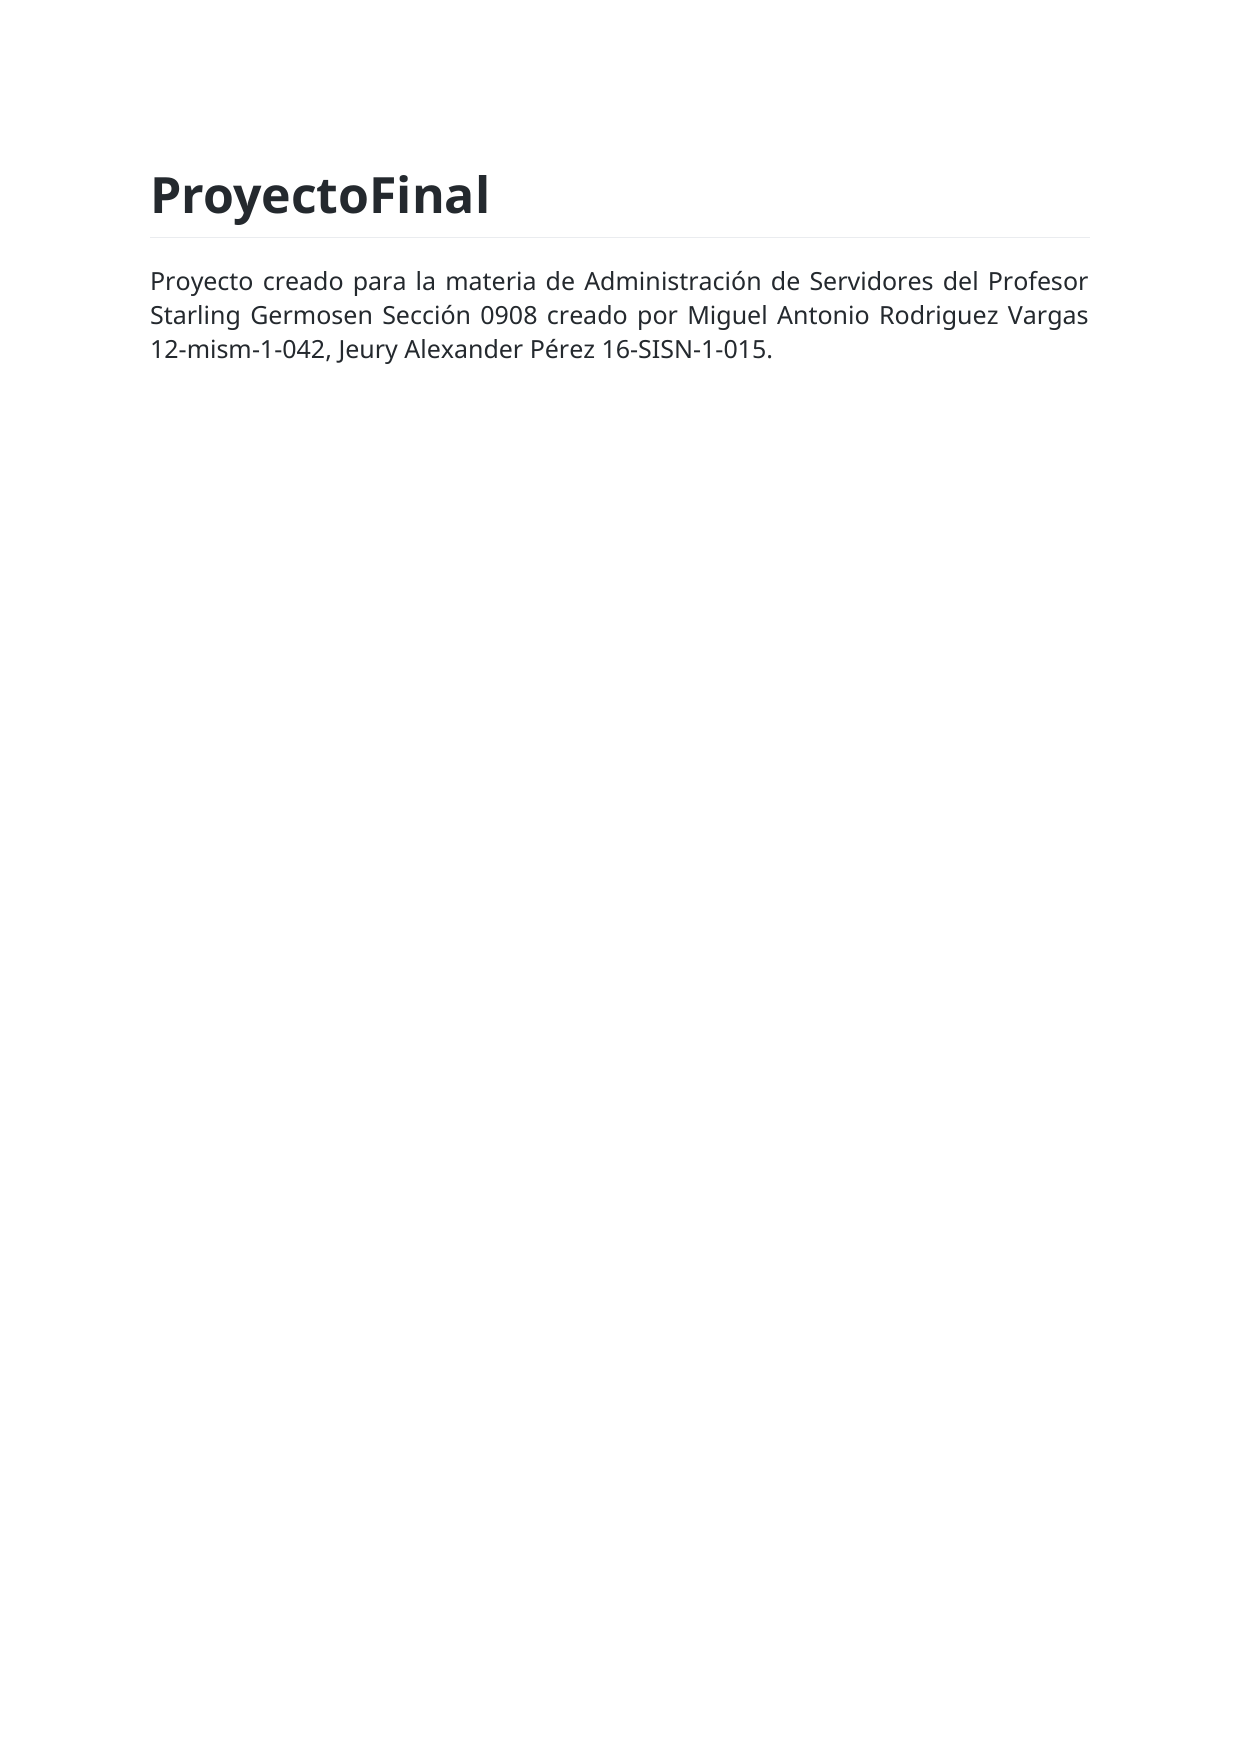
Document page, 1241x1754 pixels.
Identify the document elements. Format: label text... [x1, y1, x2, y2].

text Proyecto creado para la materia de Administración de Servidores del Profesor Starling Germosen Sección 0908 creado por Miguel Antonio Rodriguez Vargas 12-mism-1-042, Jeury Alexander Pérez 16-SISN-1-015. [150, 263, 1090, 366]
subtitle ProyectoFinal [150, 160, 1090, 237]
